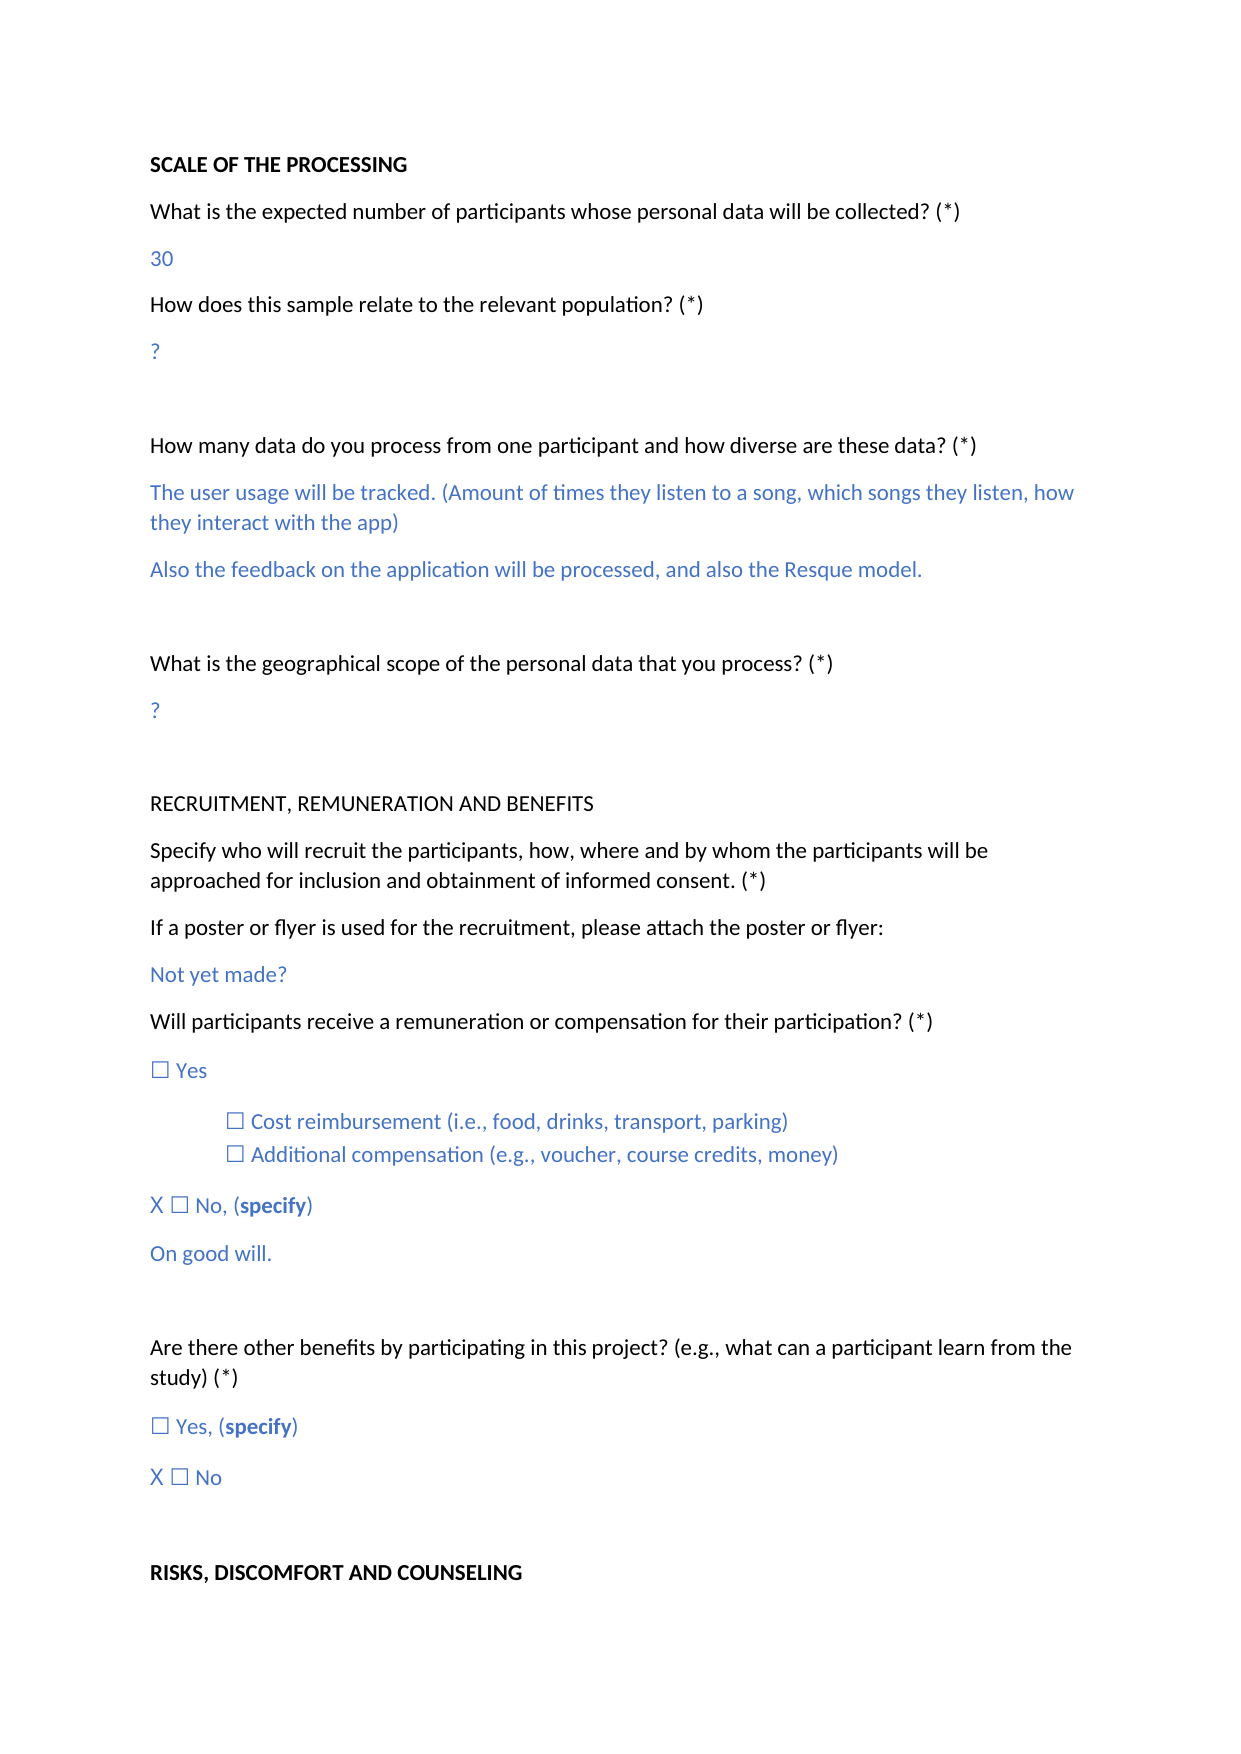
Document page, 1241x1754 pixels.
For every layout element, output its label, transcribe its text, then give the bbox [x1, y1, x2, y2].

text RISKS, DISCOMFORT AND COUNSELING [150, 1558, 1090, 1586]
text Specify who will recruit the participants, how, where and by whom the participants will be approached for inclusion and obtainment of informed consent. (*) [150, 836, 1090, 895]
text What is the geographical scope of the personal data that you process? (*) [150, 649, 1090, 677]
list ☐ Additional compensation (e.g., voucher, course credits, money) [225, 1138, 1090, 1169]
text On good will. [150, 1239, 1090, 1267]
text Will participants receive a remuneration or compensation for their participation? (*) [150, 1007, 1090, 1035]
text Are there other benefits by participating in this project? (e.g., what can a participant learn from the study) (*) [150, 1333, 1090, 1391]
text ☐ Yes, (specify) [150, 1410, 1090, 1441]
text SCALE OF THE PROCESSING [150, 150, 1090, 178]
text ☐ Yes [150, 1054, 1090, 1085]
text Also the feedback on the application will be processed, and also the Resque model. [150, 555, 1090, 583]
text How many data do you process from one participant and how diverse are these data? (*) [150, 431, 1090, 459]
text How does this sample relate to the relevant population? (*) [150, 291, 1090, 319]
text ? [150, 337, 1090, 366]
text The user usage will be tracked. (Amount of times they listen to a song, which songs they listen, how they interact with the app) [150, 478, 1090, 536]
text X ☐ No [150, 1460, 1090, 1492]
text ? [150, 696, 1090, 724]
text 30 [150, 244, 1090, 272]
text RECRUITMENT, REMUNERATION AND BENEFITS [150, 789, 1090, 818]
list ☐ Cost reimbursement (i.e., food, drinks, transport, parking) [225, 1104, 1090, 1136]
text Not yet made? [150, 960, 1090, 988]
text What is the expected number of participants whose personal data will be collected? (*) [150, 197, 1090, 225]
text If a poster or flyer is used for the recruitment, please attach the poster or flyer: [150, 913, 1090, 942]
text X ☐ No, (specify) [150, 1189, 1090, 1220]
